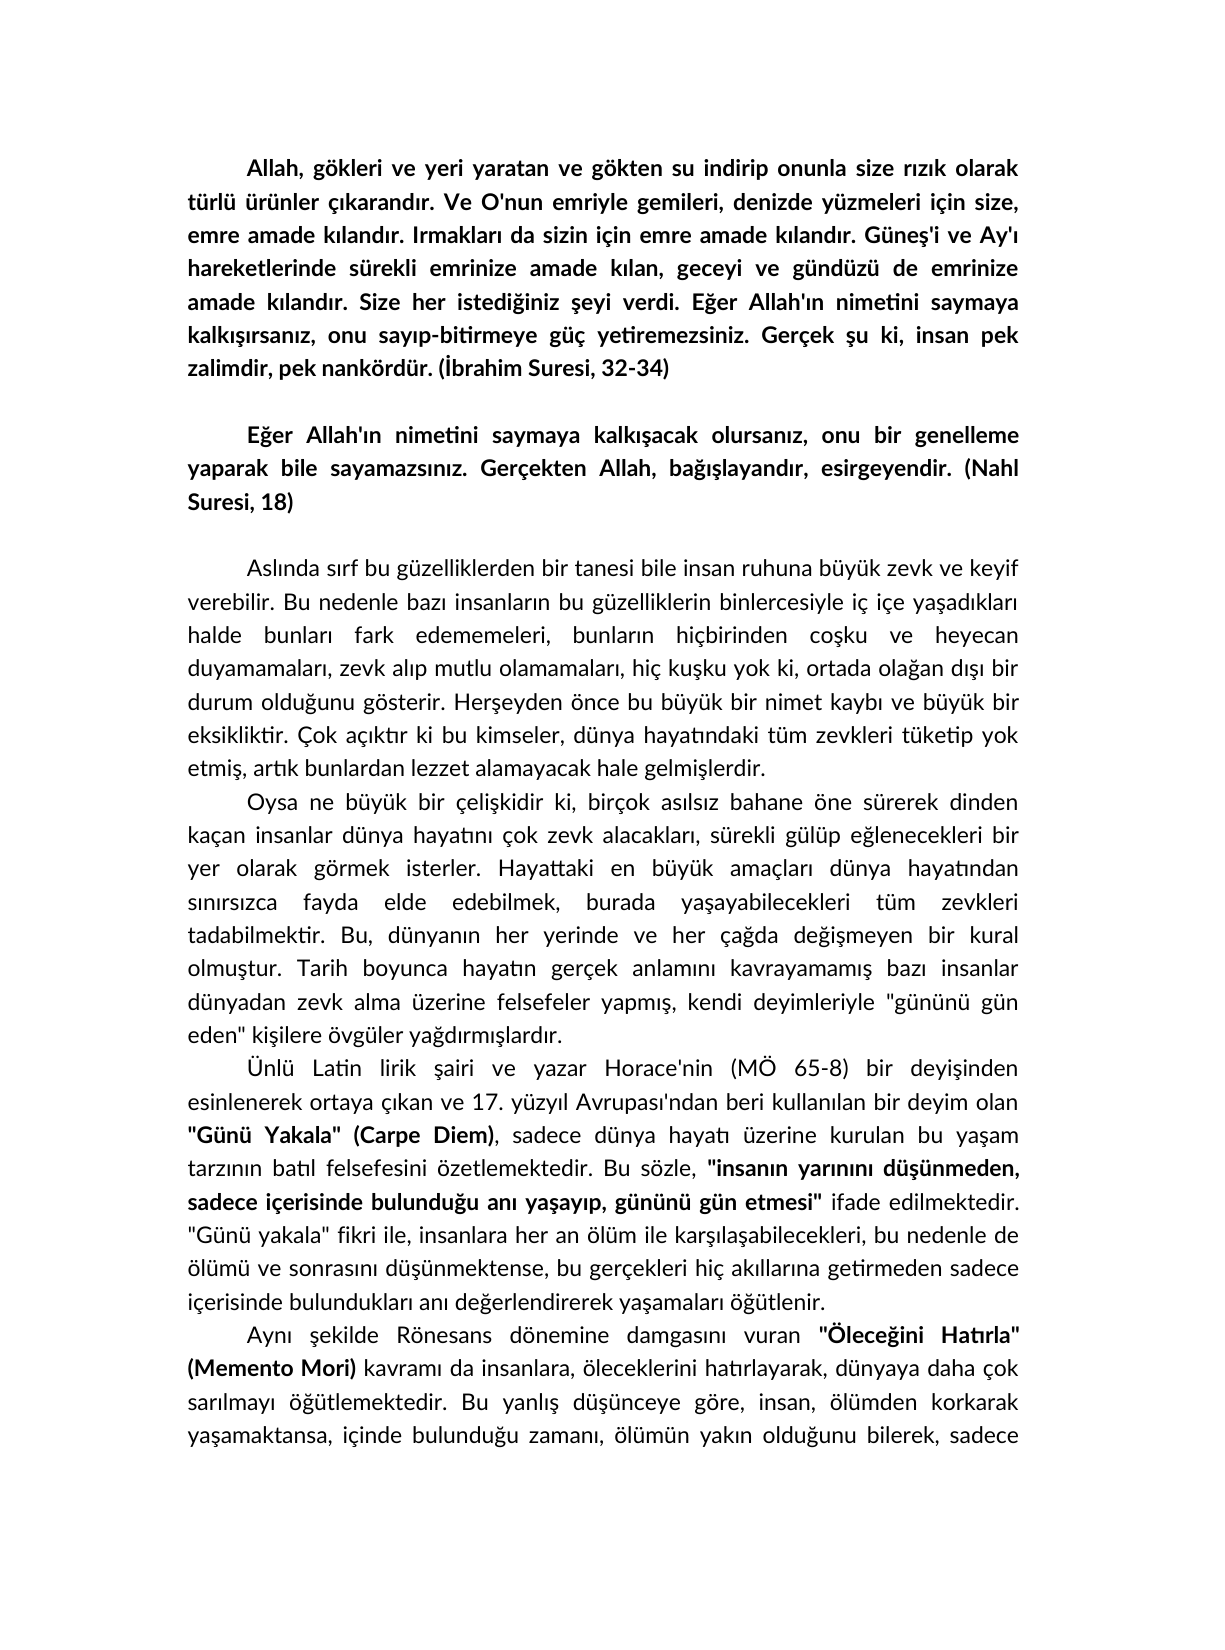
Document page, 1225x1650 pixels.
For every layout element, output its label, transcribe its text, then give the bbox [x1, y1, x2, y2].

text Eğer Allah'ın nimetini saymaya kalkışacak olursanız, onu bir genelleme yaparak bile sayamazsınız. Gerçekten Allah, bağışlayandır, esirgeyendir. (Nahl Suresi, 18) [187, 417, 1020, 517]
text Allah, gökleri ve yeri yaratan ve gökten su indirip onunla size rızık olarak türlü ürünler çıkarandır. Ve O'nun emriyle gemileri, denizde yüzmeleri için size, emre amade kılandır. Irmakları da sizin için emre amade kılandır. Güneş'i ve Ay'ı hareketlerinde sürekli emrinize amade kılan, geceyi ve gündüzü de emrinize amade kılandır. Size her istediğiniz şeyi verdi. Eğer Allah'ın nimetini saymaya kalkışırsanız, onu sayıp-bitirmeye güç yetiremezsiniz. Gerçek şu ki, insan pek zalimdir, pek nankördür. (İbrahim Suresi, 32-34) [187, 150, 1020, 383]
text Oysa ne büyük bir çelişkidir ki, birçok asılsız bahane öne sürerek dinden kaçan insanlar dünya hayatını çok zevk alacakları, sürekli gülüp eğlenecekleri bir yer olarak görmek isterler. Hayattaki en büyük amaçları dünya hayatından sınırsızca fayda elde edebilmek, burada yaşayabilecekleri tüm zevkleri tadabilmektir. Bu, dünyanın her yerinde ve her çağda değişmeyen bir kural olmuştur. Tarih boyunca hayatın gerçek anlamını kavrayamamış bazı insanlar dünyadan zevk alma üzerine felsefeler yapmış, kendi deyimleriyle "gününü gün eden" kişilere övgüler yağdırmışlardır. [187, 783, 1020, 1050]
text Aslında sırf bu güzelliklerden bir tanesi bile insan ruhuna büyük zevk ve keyif verebilir. Bu nedenle bazı insanların bu güzelliklerin binlercesiyle iç içe yaşadıkları halde bunları fark edememeleri, bunların hiçbirinden coşku ve heyecan duyamamaları, zevk alıp mutlu olamamaları, hiç kuşku yok ki, ortada olağan dışı bir durum olduğunu gösterir. Herşeyden önce bu büyük bir nimet kaybı ve büyük bir eksikliktir. Çok açıktır ki bu kimseler, dünya hayatındaki tüm zevkleri tüketip yok etmiş, artık bunlardan lezzet alamayacak hale gelmişlerdir. [187, 550, 1020, 783]
text Ünlü Latin lirik şairi ve yazar Horace'nin (MÖ 65-8) bir deyişinden esinlenerek ortaya çıkan ve 17. yüzyıl Avrupası'ndan beri kullanılan bir deyim olan "Günü Yakala" (Carpe Diem), sadece dünya hayatı üzerine kurulan bu yaşam tarzının batıl felsefesini özetlemektedir. Bu sözle, "insanın yarınını düşünmeden, sadece içerisinde bulunduğu anı yaşayıp, gününü gün etmesi" ifade edilmektedir. "Günü yakala" fikri ile, insanlara her an ölüm ile karşılaşabilecekleri, bu nedenle de ölümü ve sonrasını düşünmektense, bu gerçekleri hiç akıllarına getirmeden sadece içerisinde bulundukları anı değerlendirerek yaşamaları öğütlenir. [187, 1050, 1020, 1317]
text Aynı şekilde Rönesans dönemine damgasını vuran "Öleceğini Hatırla" (Memento Mori) kavramı da insanlara, öleceklerini hatırlayarak, dünyaya daha çok sarılmayı öğütlemektedir. Bu yanlış düşünceye göre, insan, ölümden korkarak yaşamaktansa, içinde bulunduğu zamanı, ölümün yakın olduğunu bilerek, sadece [187, 1317, 1020, 1450]
